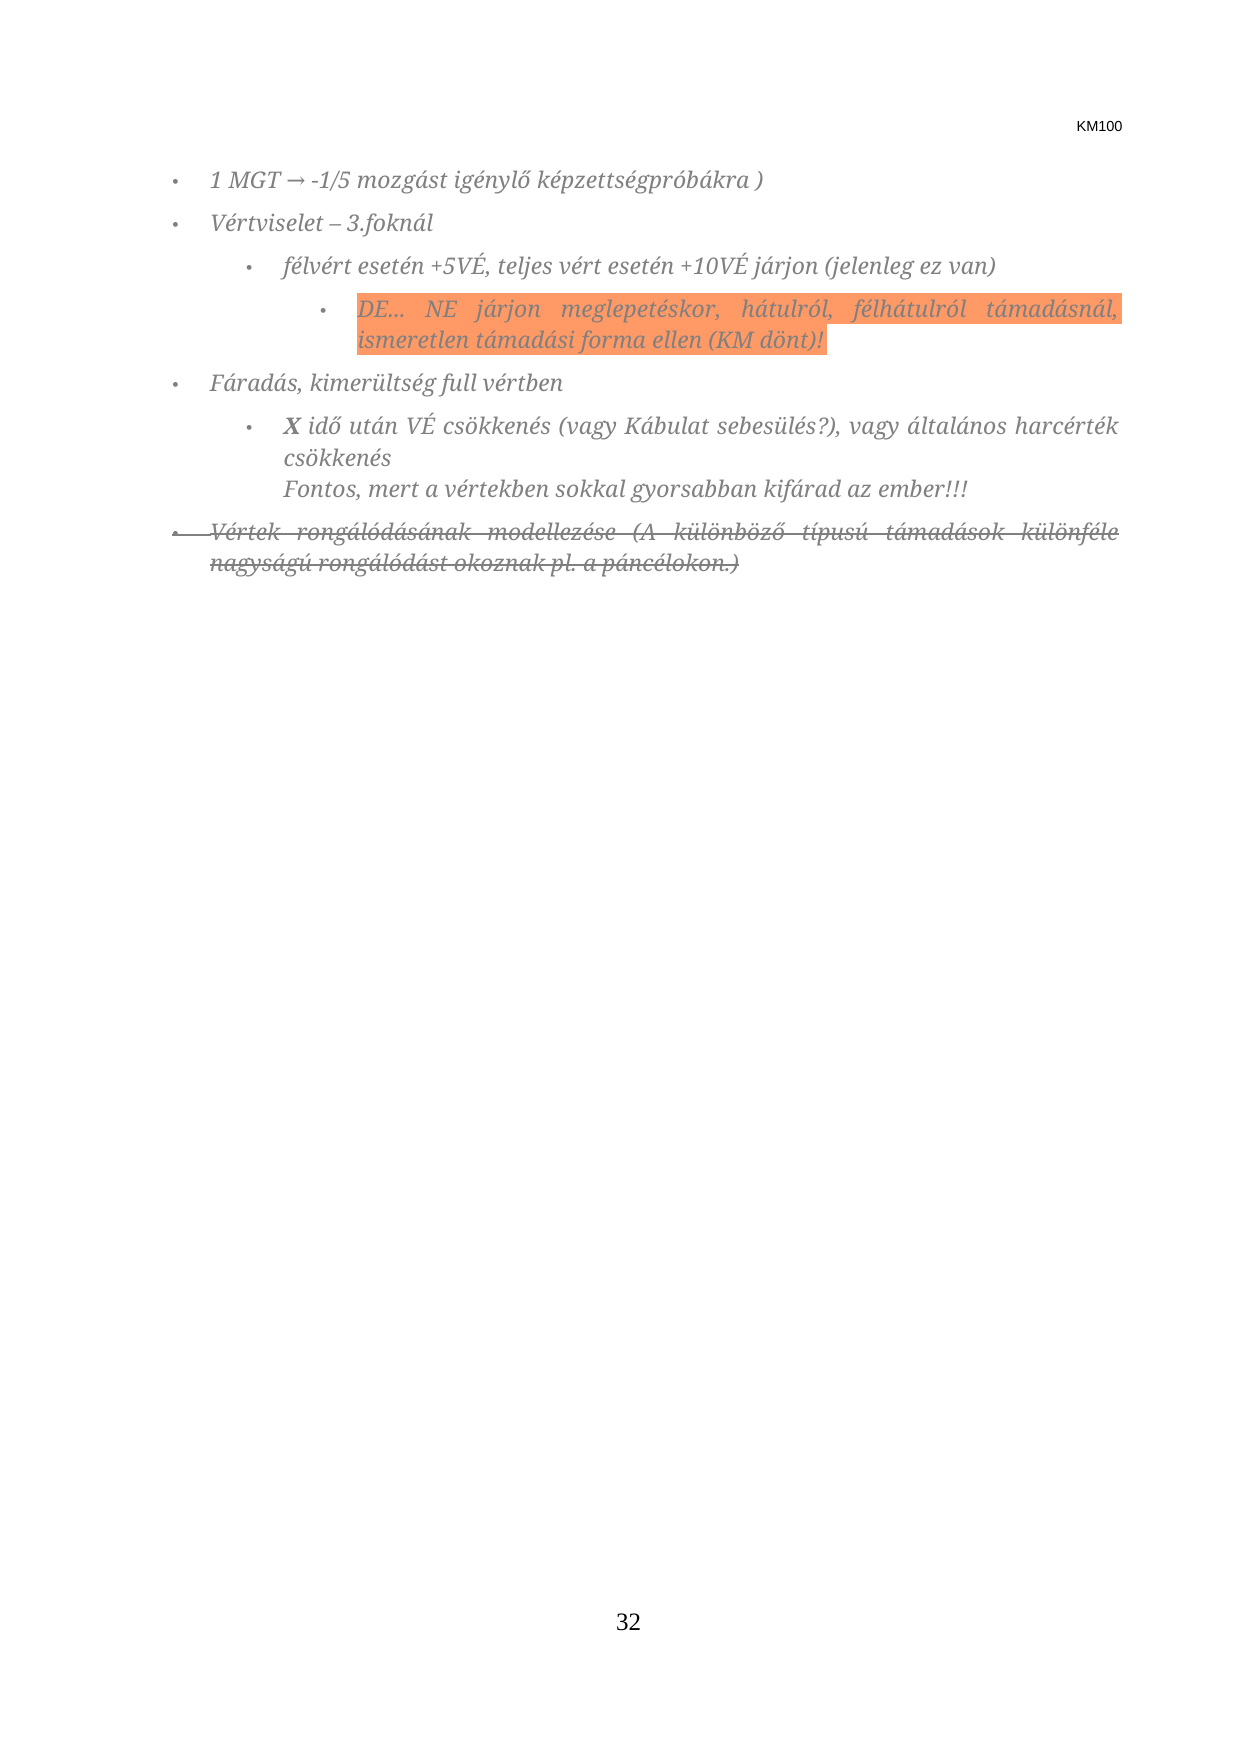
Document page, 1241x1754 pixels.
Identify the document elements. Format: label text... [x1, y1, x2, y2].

list Vértek rongálódásának modellezése (A különböző típusú támadások különféle nagyságú rongálódást okoznak pl. a páncélokon.) [172, 516, 1122, 578]
list DE... NE járjon meglepetéskor, hátulról, félhátulról támadásnál, ismeretlen támadási forma ellen (KM dönt)! [320, 293, 1122, 355]
list félvért esetén +5VÉ, teljes vért esetén +10VÉ járjon (jelenleg ez van) [246, 250, 1122, 281]
list 1 MGT → -1/5 mozgást igénylő képzettségpróbákra ) [172, 164, 1122, 195]
list Fáradás, kimerültség full vértben [172, 367, 1122, 398]
list X idő után VÉ csökkenés (vagy Kábulat sebesülés?), vagy általános harcérték csökkenés Fontos, mert a vértekben sokkal gyorsabban kifárad az ember!!! [246, 410, 1122, 504]
list Vértviselet – 3.foknál [172, 207, 1122, 238]
